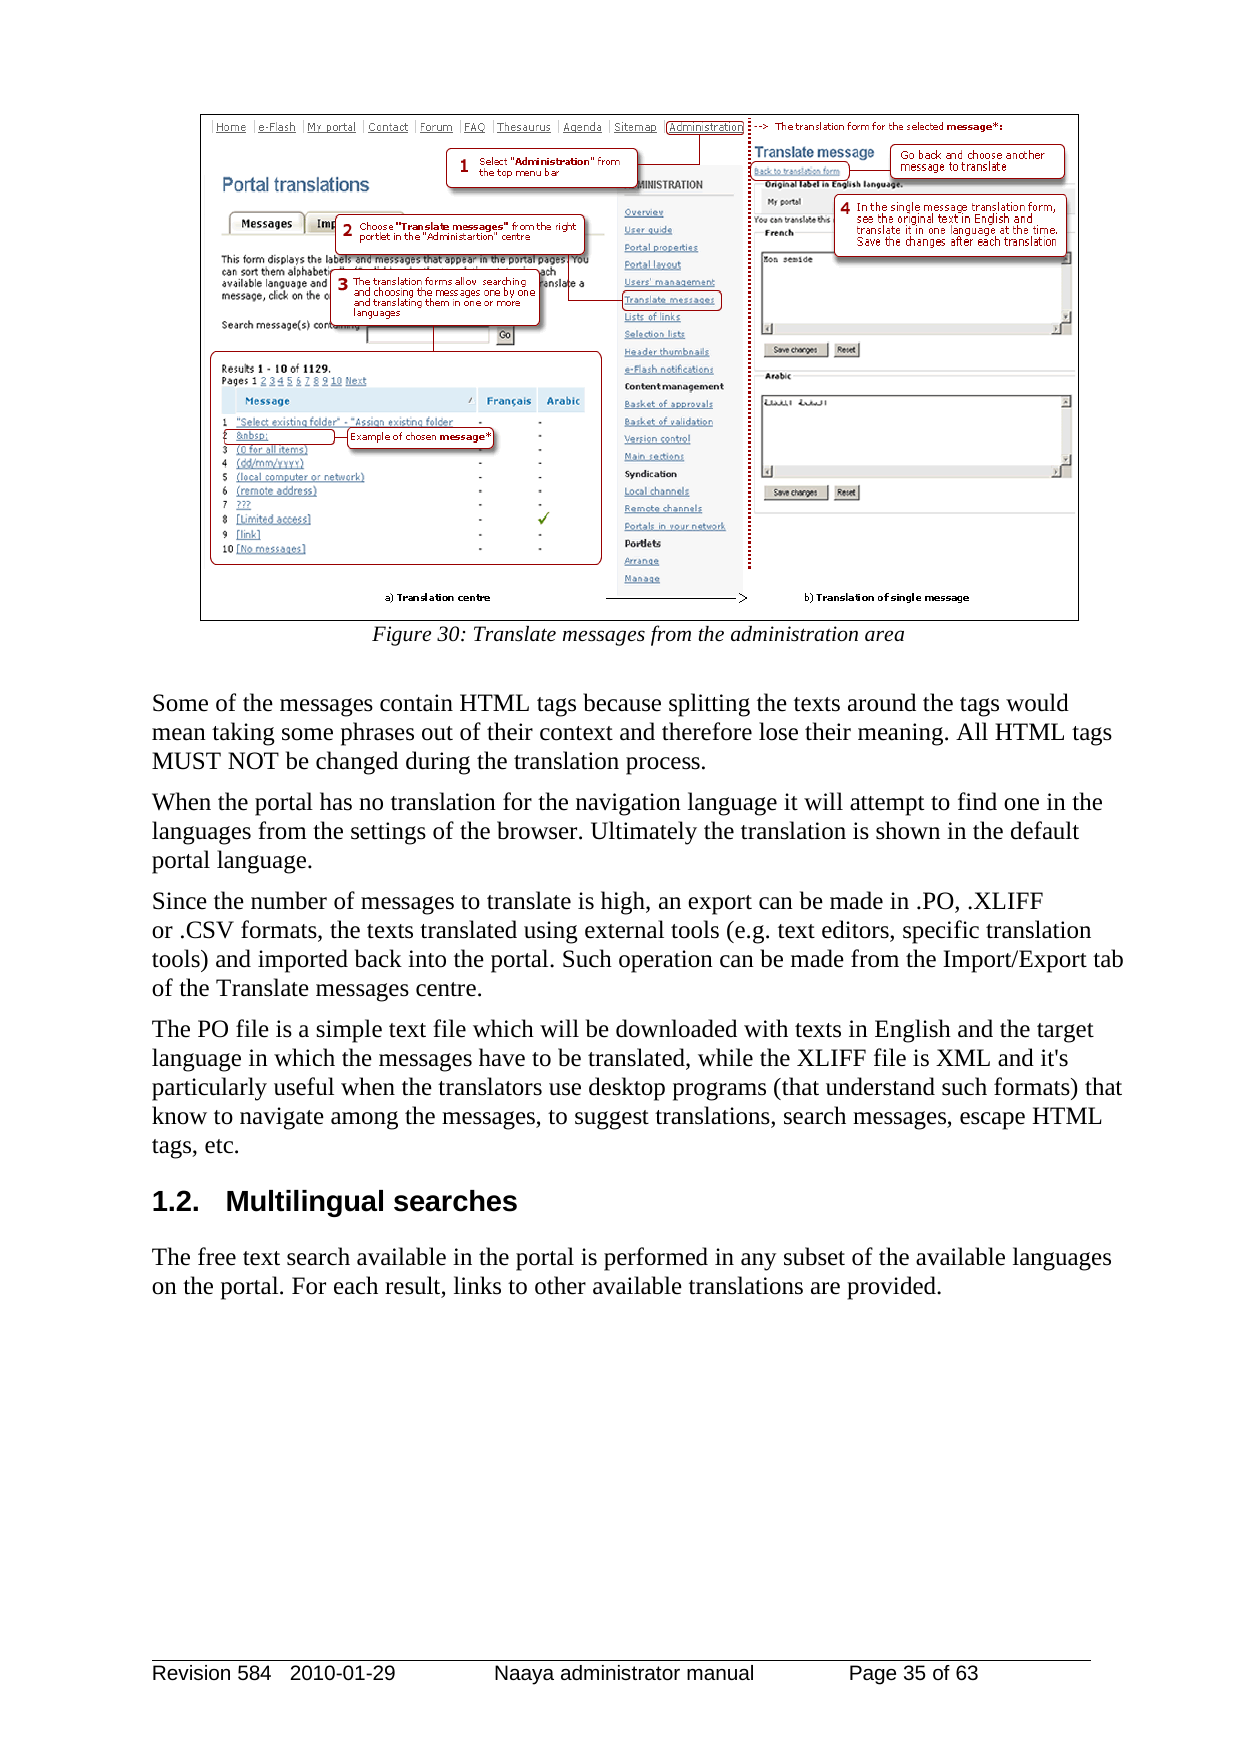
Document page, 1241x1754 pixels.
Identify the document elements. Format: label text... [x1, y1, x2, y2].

text Some of the messages contain HTML tags because splitting the texts around the tags would mean taking some phrases out of their context and therefore lose their meaning. All HTML tags MUST NOT be changed during the translation process. [152, 688, 1128, 775]
subtitle Multilingual searches [152, 1184, 1128, 1217]
text The free text search available in the portal is performed in any subset of the available languages on the portal. For each result, links to other available translations are provided. [152, 1242, 1128, 1300]
text Since the number of messages to translate is high, an export can be made in .PO, .XLIFF or .CSV formats, the texts translated using external tools (e.g. text editors, specific translation tools) and imported back into the portal. Such operation can be made from the Import/Export tab of the Translate messages centre. [152, 886, 1128, 1002]
text When the portal has no translation for the navigation language it will attempt to find one in the languages from the settings of the browser. Ultimately the translation is shown in the default portal language. [152, 787, 1128, 874]
text Figure 30: Translate messages from the administration area [133, 114, 1147, 647]
text The PO file is a simple text file which will be downloaded with texts in English and the target language in which the messages have to be translated, while the XLIFF file is XML and it's particularly useful when the translators use desktop programs (that understand such formats) that know to navigate among the messages, to suggest translations, search messages, escape HTML tags, etc. [152, 1014, 1128, 1159]
